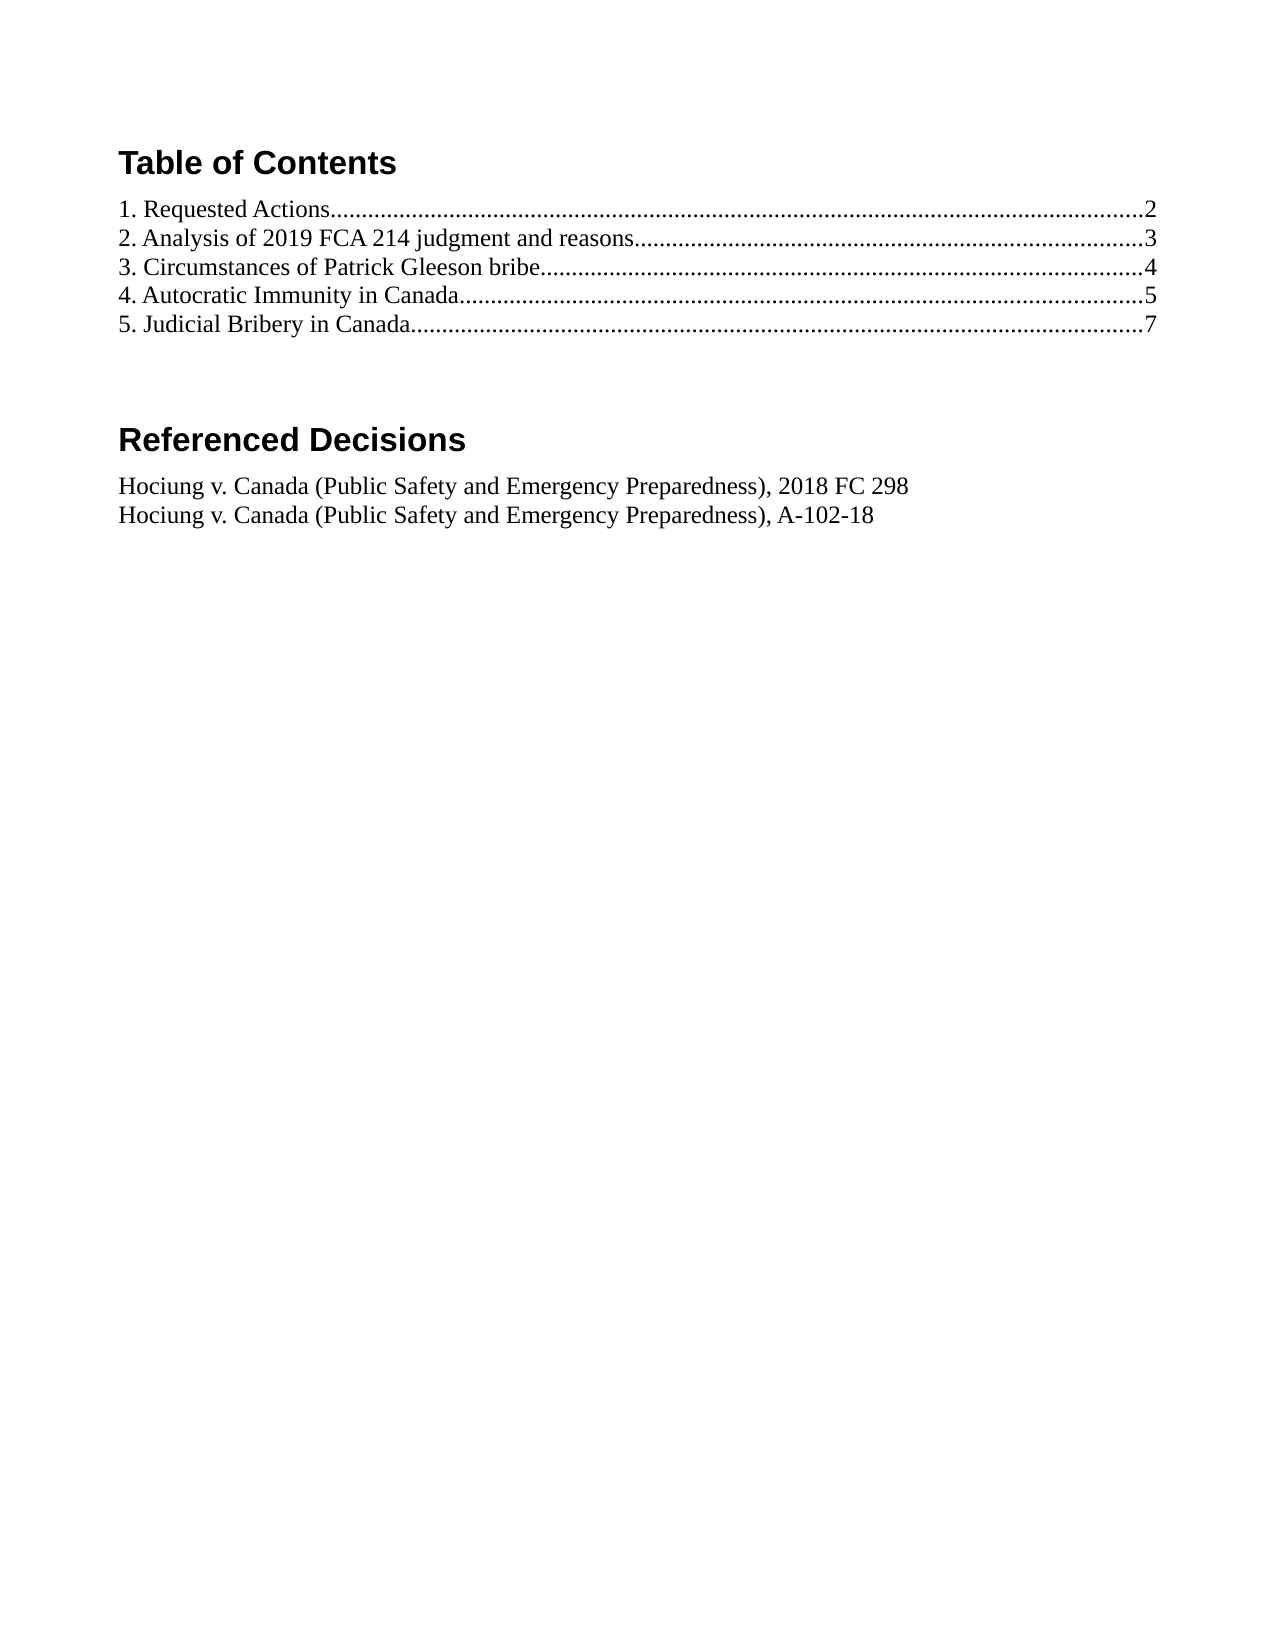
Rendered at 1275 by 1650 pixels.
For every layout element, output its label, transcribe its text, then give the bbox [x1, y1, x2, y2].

text 5. Judicial Bribery in Canada 7 [118, 309, 1157, 338]
text 2. Analysis of 2019 FCA 214 judgment and reasons 3 [118, 223, 1157, 252]
text 3. Circumstances of Patrick Gleeson bribe 4 [118, 252, 1157, 280]
subtitle Referenced Decisions [118, 420, 1157, 459]
text 1. Requested Actions 2 [118, 194, 1157, 223]
text Hociung v. Canada (Public Safety and Emergency Preparedness), A-102-18 [118, 500, 1157, 529]
text Hociung v. Canada (Public Safety and Emergency Preparedness), 2018 FC 298 [118, 471, 1157, 500]
text 4. Autocratic Immunity in Canada 5 [118, 280, 1157, 309]
subtitle Table of Contents [118, 143, 1157, 182]
